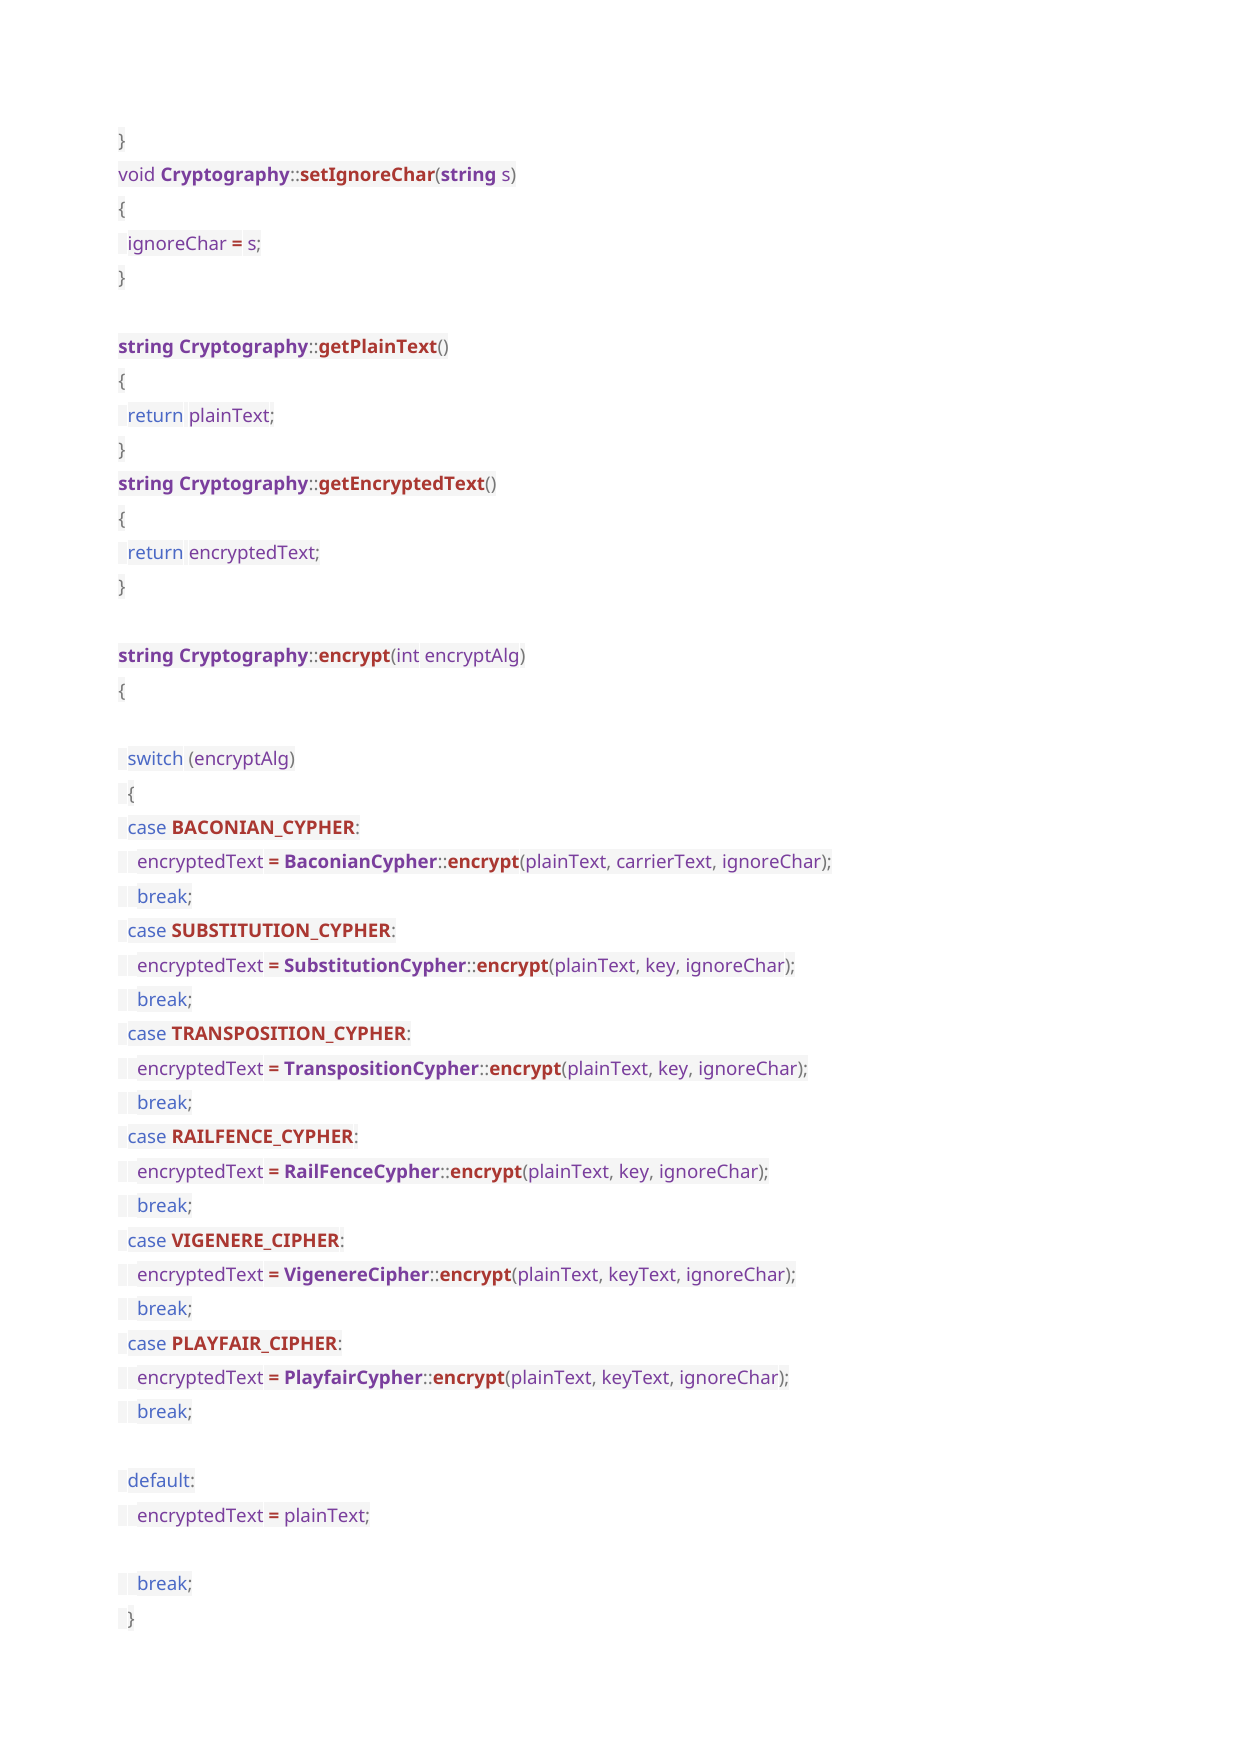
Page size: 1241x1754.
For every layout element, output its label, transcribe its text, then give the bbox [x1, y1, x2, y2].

text case VIGENERE_CIPHER: [118, 1218, 1122, 1252]
text void Cryptography::setIgnoreChar(string s) [118, 152, 1122, 187]
text break; [118, 874, 1122, 909]
text case RAILFENCE_CYPHER: [118, 1115, 1122, 1149]
text break; [118, 1184, 1122, 1218]
text return plainText; [118, 393, 1122, 427]
text encryptedText = VigenereCipher::encrypt(plainText, keyText, ignoreChar); [118, 1252, 1122, 1287]
text case BACONIAN_CYPHER: [118, 806, 1122, 840]
text } [118, 427, 1122, 462]
text } [118, 256, 1122, 290]
text { [118, 668, 1122, 702]
text switch (encryptAlg) [118, 737, 1122, 771]
text encryptedText = plainText; [118, 1493, 1122, 1527]
text { [118, 496, 1122, 531]
text break; [118, 1287, 1122, 1321]
text string Cryptography::getEncryptedText() [118, 462, 1122, 496]
text default: [118, 1459, 1122, 1493]
text case TRANSPOSITION_CYPHER: [118, 1012, 1122, 1046]
text break; [118, 977, 1122, 1012]
text { [118, 771, 1122, 806]
text { [118, 359, 1122, 393]
text encryptedText = RailFenceCypher::encrypt(plainText, key, ignoreChar); [118, 1149, 1122, 1184]
text } [118, 1596, 1122, 1631]
text break; [118, 1562, 1122, 1596]
text { [118, 187, 1122, 221]
text break; [118, 1390, 1122, 1424]
text encryptedText = TranspositionCypher::encrypt(plainText, key, ignoreChar); [118, 1046, 1122, 1081]
text case PLAYFAIR_CIPHER: [118, 1321, 1122, 1356]
text string Cryptography::encrypt(int encryptAlg) [118, 634, 1122, 668]
text break; [118, 1081, 1122, 1115]
text encryptedText = PlayfairCypher::encrypt(plainText, keyText, ignoreChar); [118, 1356, 1122, 1390]
text case SUBSTITUTION_CYPHER: [118, 909, 1122, 943]
text } [118, 118, 1122, 152]
text string Cryptography::getPlainText() [118, 324, 1122, 359]
text ignoreChar = s; [118, 221, 1122, 256]
text return encryptedText; [118, 531, 1122, 565]
text encryptedText = BaconianCypher::encrypt(plainText, carrierText, ignoreChar); [118, 840, 1122, 874]
text encryptedText = SubstitutionCypher::encrypt(plainText, key, ignoreChar); [118, 943, 1122, 977]
text } [118, 565, 1122, 599]
